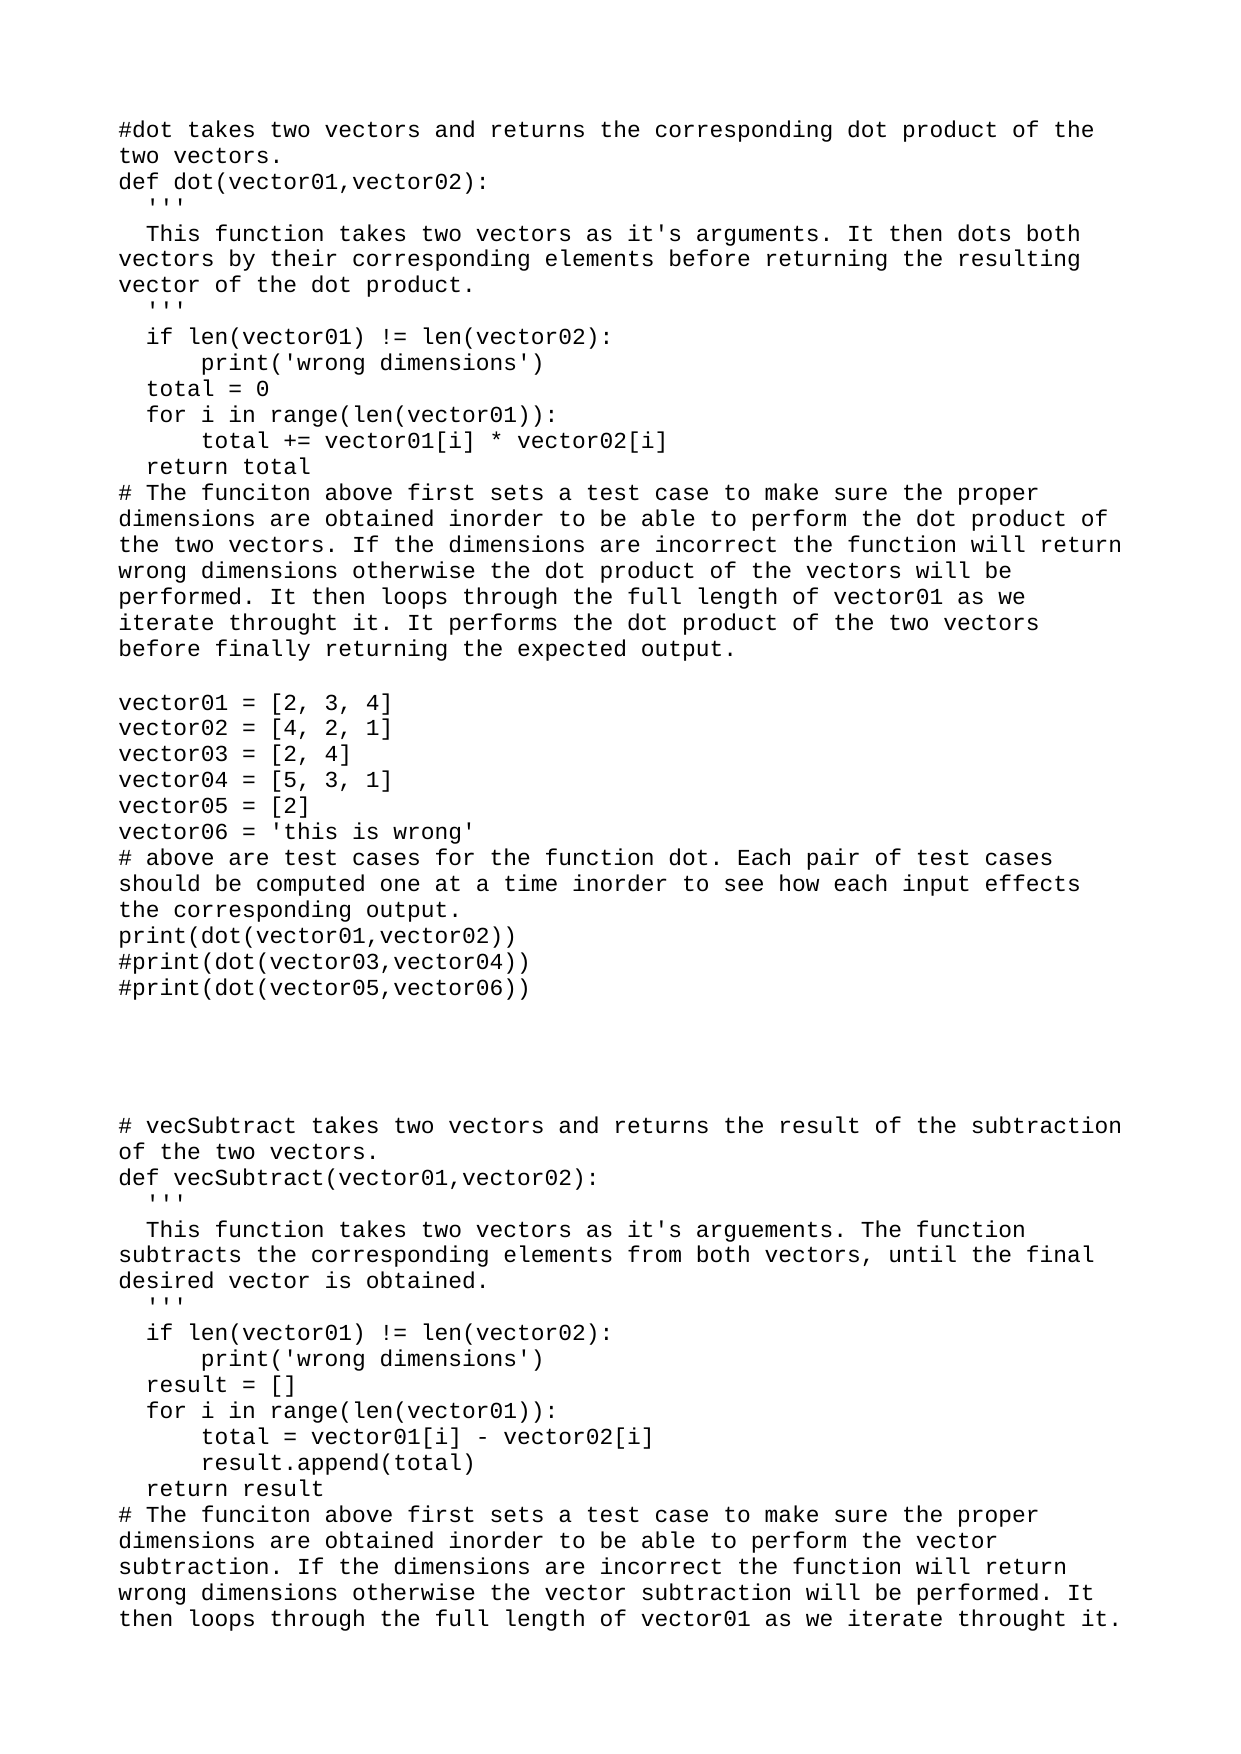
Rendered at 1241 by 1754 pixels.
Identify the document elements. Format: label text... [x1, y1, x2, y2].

text ''' [118, 300, 1122, 326]
text return result [118, 1477, 1122, 1503]
text for i in range(len(vector01)): [118, 403, 1122, 429]
text This function takes two vectors as it's arguements. The function subtracts the corresponding elements from both vectors, until the final desired vector is obtained. [118, 1218, 1122, 1296]
text print('wrong dimensions') [118, 1348, 1122, 1373]
text result.append(total) [118, 1451, 1122, 1477]
text def vecSubtract(vector01,vector02): [118, 1166, 1122, 1192]
text vector04 = [5, 3, 1] [118, 769, 1122, 794]
text ''' [118, 196, 1122, 222]
text total += vector01[i] * vector02[i] [118, 429, 1122, 455]
text This function takes two vectors as it's arguments. It then dots both vectors by their corresponding elements before returning the resulting vector of the dot product. [118, 222, 1122, 300]
text #print(dot(vector05,vector06)) [118, 976, 1122, 1002]
text # The funciton above first sets a test case to make sure the proper dimensions are obtained inorder to be able to perform the dot product of the two vectors. If the dimensions are incorrect the function will return wrong dimensions otherwise the dot product of the vectors will be performed. It then loops through the full length of vector01 as we iterate throught it. It performs the dot product of the two vectors before finally returning the expected output. [118, 481, 1122, 663]
text vector01 = [2, 3, 4] [118, 691, 1122, 717]
text vector06 = 'this is wrong' [118, 821, 1122, 846]
text print('wrong dimensions') [118, 352, 1122, 377]
text # above are test cases for the function dot. Each pair of test cases should be computed one at a time inorder to see how each input effects the corresponding output. [118, 846, 1122, 924]
text print(dot(vector01,vector02)) [118, 924, 1122, 950]
text # The funciton above first sets a test case to make sure the proper dimensions are obtained inorder to be able to perform the vector subtraction. If the dimensions are incorrect the function will return wrong dimensions otherwise the vector subtraction will be performed. It then loops through the full length of vector01 as we iterate throught it. [118, 1503, 1122, 1633]
text def dot(vector01,vector02): [118, 170, 1122, 196]
text vector02 = [4, 2, 1] [118, 717, 1122, 743]
text return total [118, 455, 1122, 481]
text vector05 = [2] [118, 794, 1122, 821]
text result = [] [118, 1373, 1122, 1399]
text total = vector01[i] - vector02[i] [118, 1425, 1122, 1451]
text if len(vector01) != len(vector02): [118, 1322, 1122, 1348]
text #print(dot(vector03,vector04)) [118, 950, 1122, 976]
text ''' [118, 1192, 1122, 1218]
text #dot takes two vectors and returns the corresponding dot product of the two vectors. [118, 118, 1122, 170]
text for i in range(len(vector01)): [118, 1399, 1122, 1425]
text ''' [118, 1296, 1122, 1322]
text # vecSubtract takes two vectors and returns the result of the subtraction of the two vectors. [118, 1114, 1122, 1166]
text total = 0 [118, 377, 1122, 403]
text if len(vector01) != len(vector02): [118, 326, 1122, 352]
text vector03 = [2, 4] [118, 743, 1122, 769]
